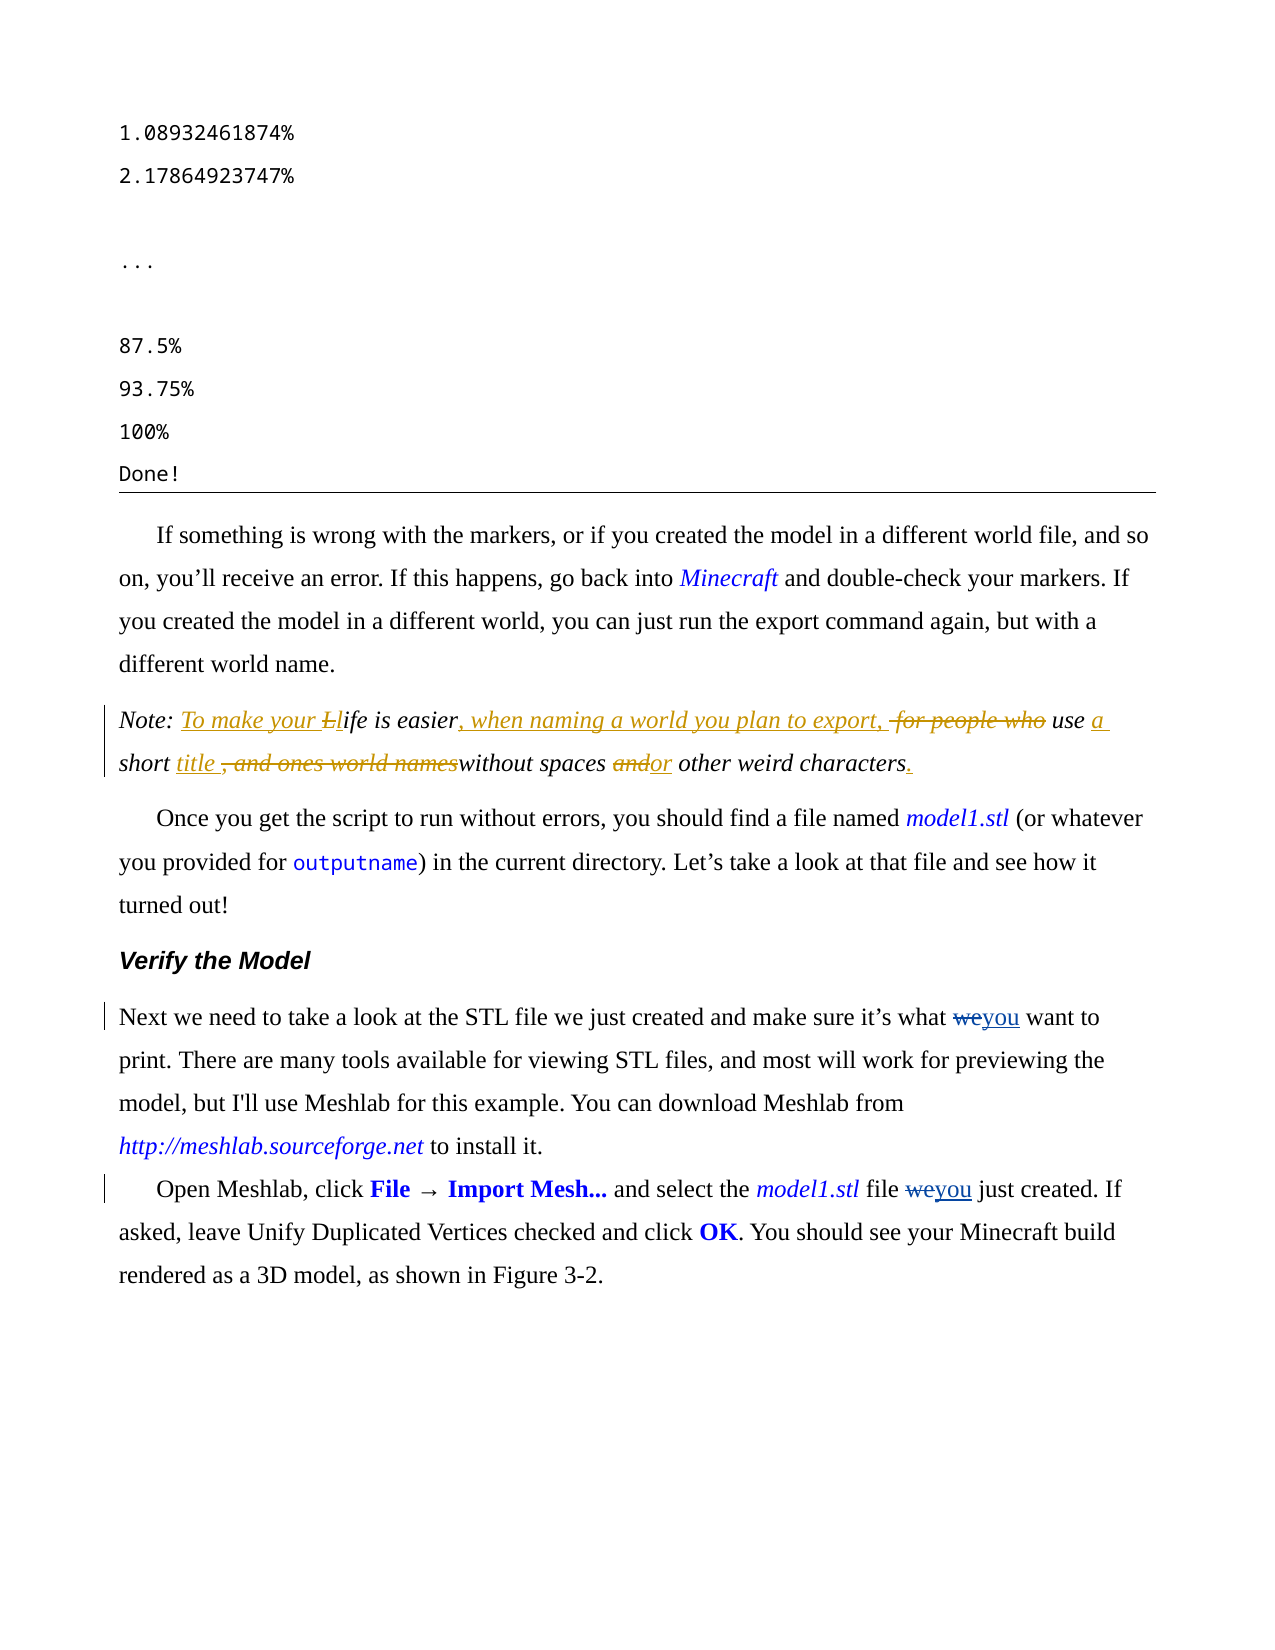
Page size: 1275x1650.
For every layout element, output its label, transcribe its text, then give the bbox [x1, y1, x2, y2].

text Verify the Model [118, 946, 1156, 975]
text Note: To make your life is easier, when naming a world you plan to export, use a short title without spaces or other weird characters. [118, 705, 1156, 777]
text Next we need to take a look at the STL file we just created and make sure it’s what you want to print. There are many tools available for viewing STL files, and most will work for previewing the model, but I'll use Meshlab for this example. You can download Meshlab from http://meshlab.sourceforge.net to install it. [118, 1002, 1156, 1160]
text Open Meshlab, click File → Import Mesh... and select the model1.stl file you just created. If asked, leave Unify Duplicated Vertices checked and click OK. You should see your Minecraft build rendered as a 3D model, as shown in Figure 3-2. [118, 1174, 1156, 1289]
text 2.17864923747% [118, 161, 1156, 189]
text 87.5% [118, 332, 1156, 360]
text 100% [118, 417, 1156, 445]
text If something is wrong with the markers, or if you created the model in a different world file, and so on, you’ll receive an error. If this happens, go back into Minecraft and double-check your markers. If you created the model in a different world, you can just run the export command again, but with a different world name. [118, 520, 1156, 678]
text 1.08932461874% [118, 118, 1156, 147]
text ... [118, 246, 1156, 275]
text 93.75% [118, 374, 1156, 403]
text Done! [118, 459, 1156, 493]
text Once you get the script to run without errors, you should find a file named model1.stl (or whatever you provided for outputname) in the current directory. Let’s take a look at that file and see how it turned out! [118, 803, 1156, 919]
